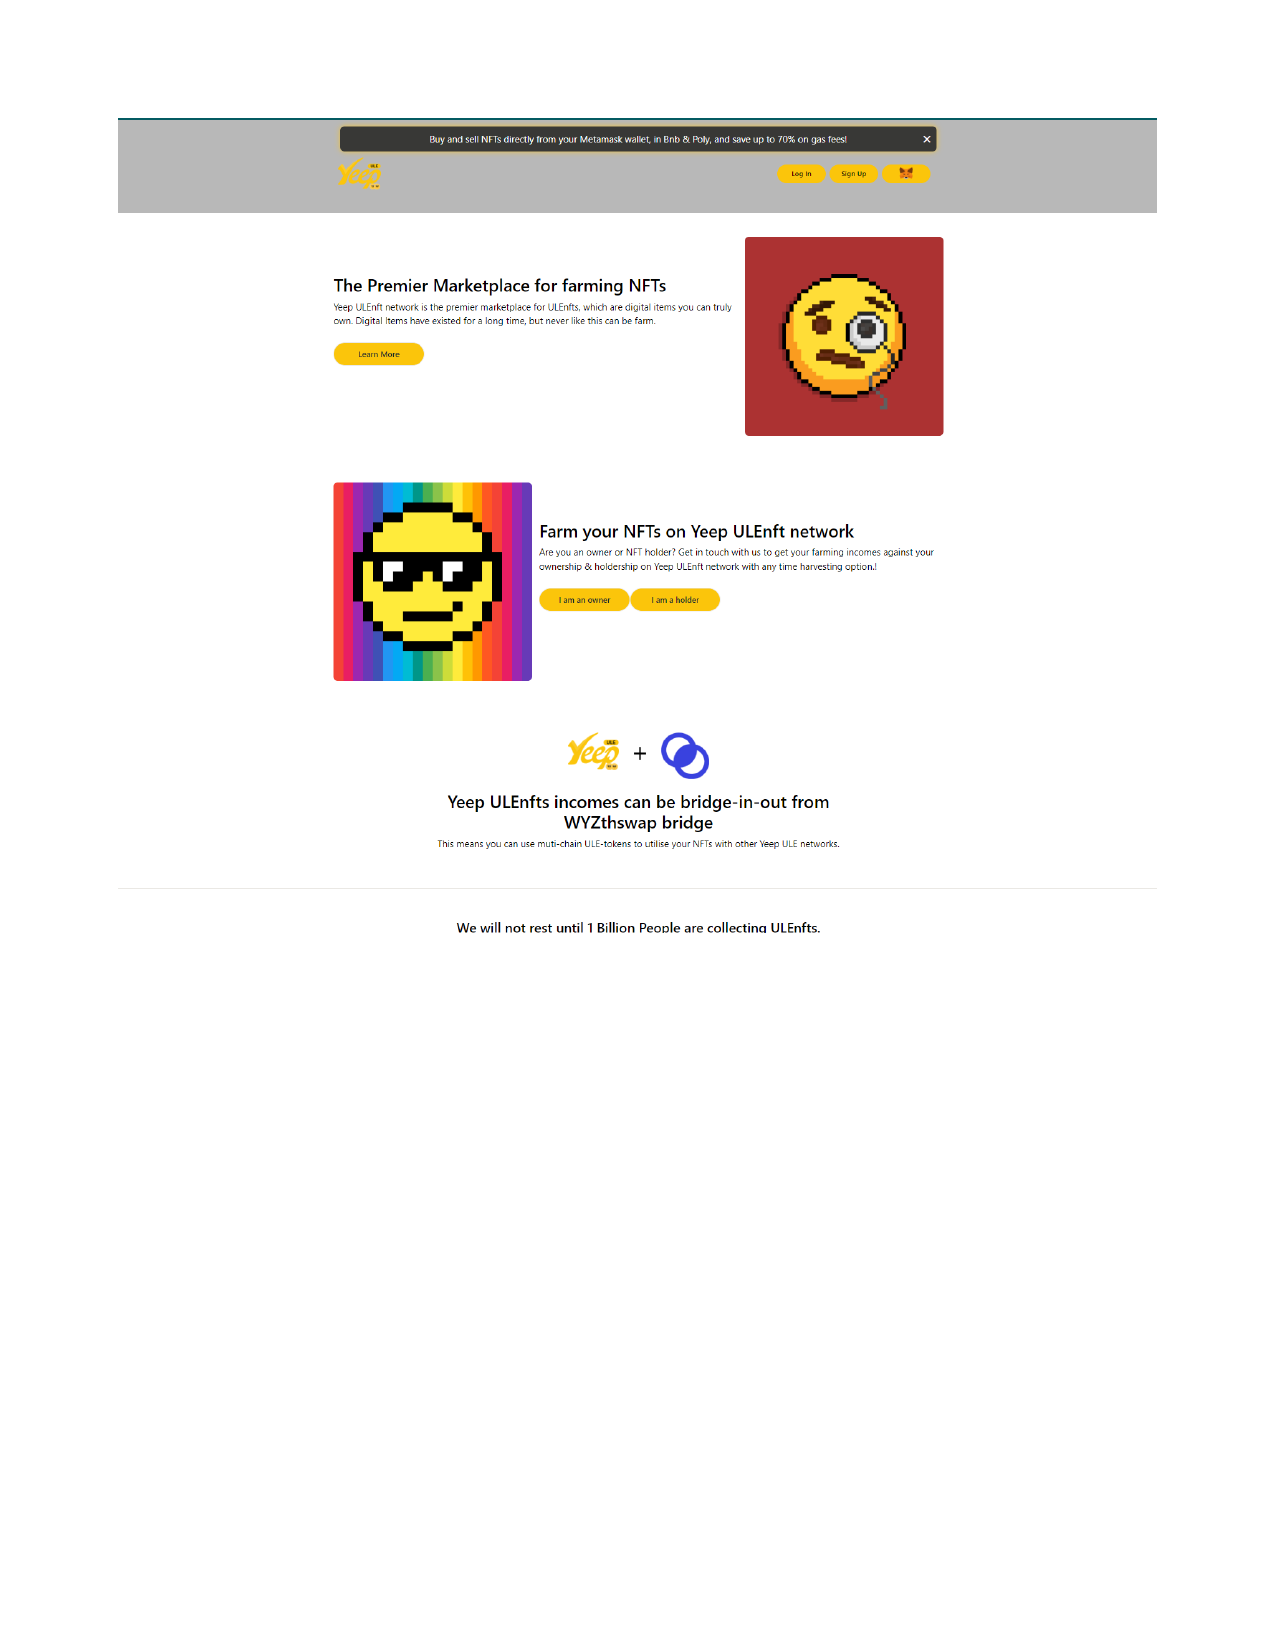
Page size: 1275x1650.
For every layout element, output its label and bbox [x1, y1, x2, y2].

picture [118, 118, 1157, 933]
